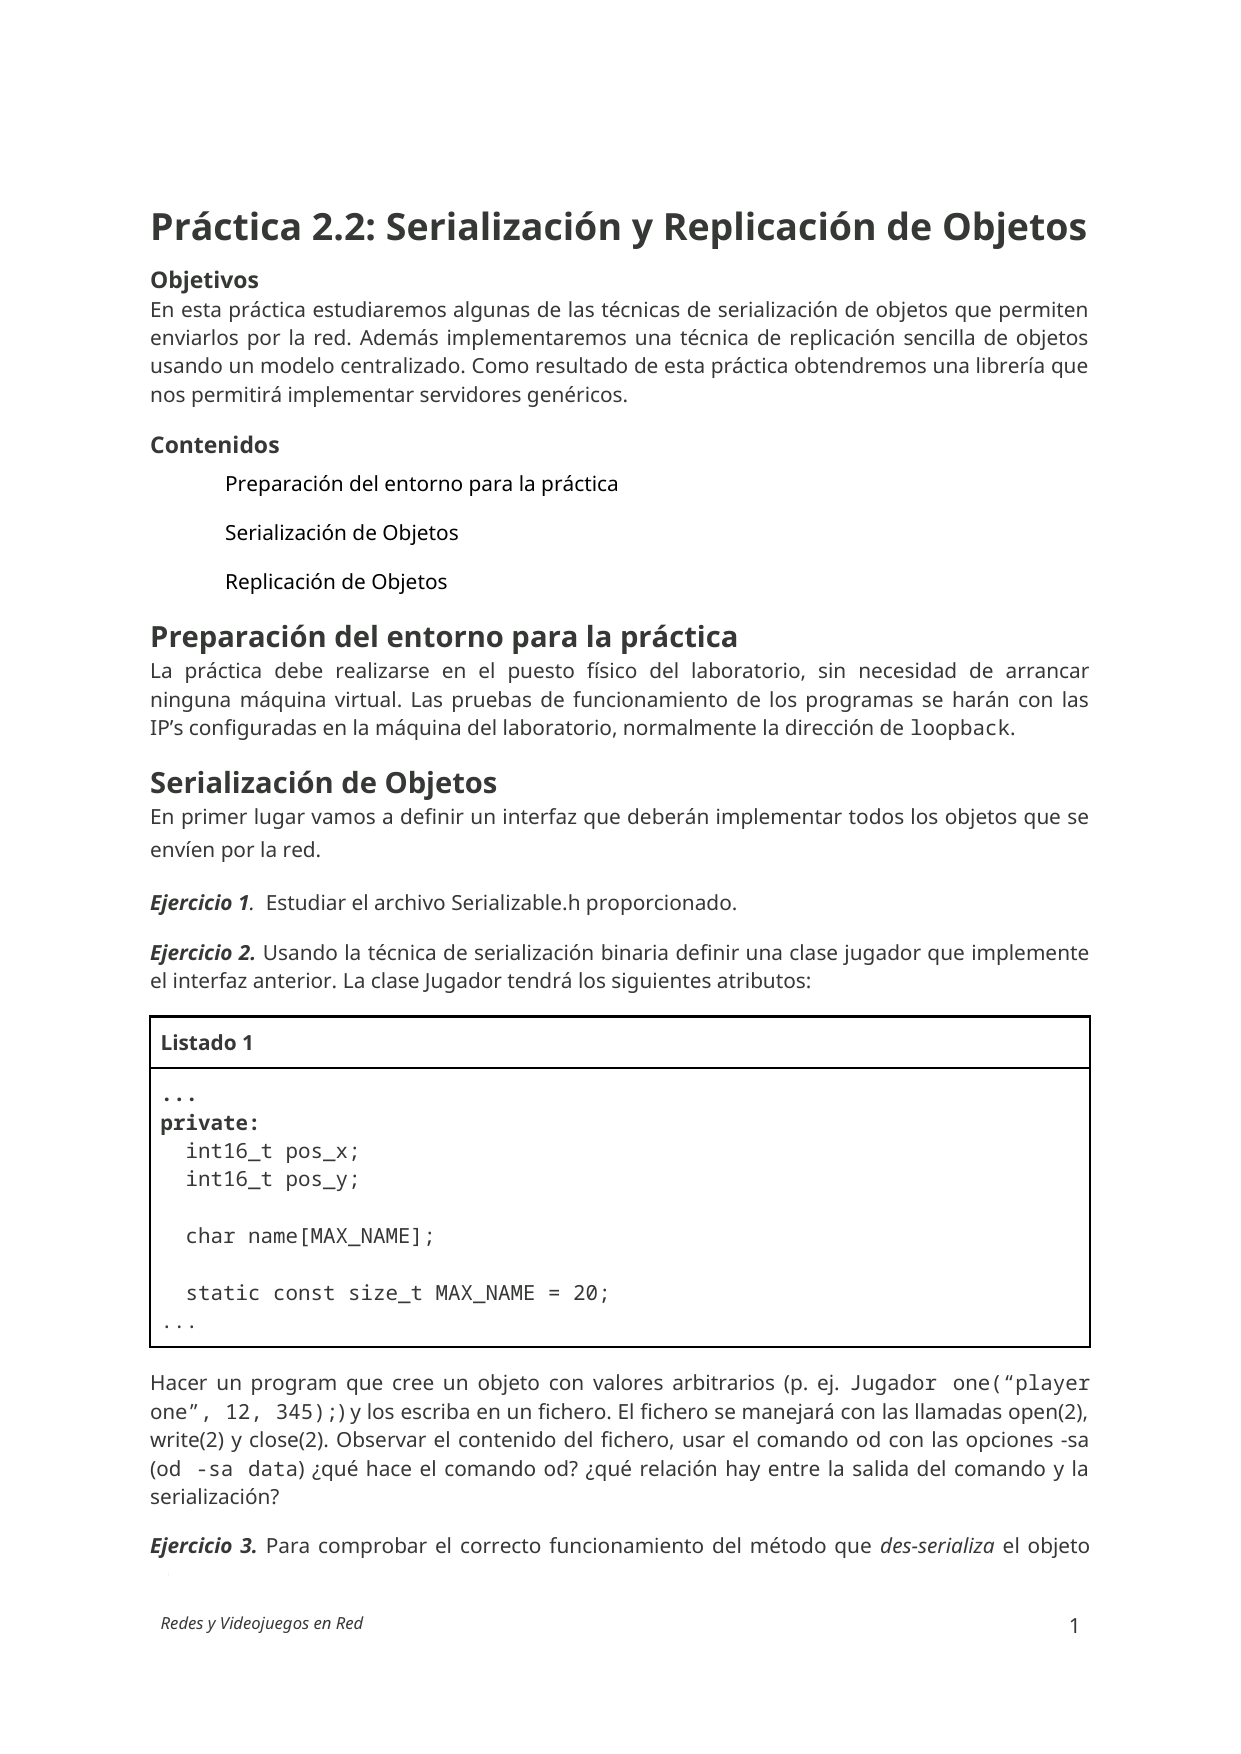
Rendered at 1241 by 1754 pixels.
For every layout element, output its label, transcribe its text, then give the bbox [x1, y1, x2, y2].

text Ejercicio 2. Usando la técnica de serialización binaria definir una clase jugador que implemente el interfaz anterior. La clase Jugador tendrá los siguientes atributos: [150, 938, 1090, 994]
text Contenidos [150, 429, 1090, 461]
text Hacer un program que cree un objeto con valores arbitrarios (p. ej. Jugador one(“player one”, 12, 345);) y los escriba en un fichero. El fichero se manejará con las llamadas open(2), write(2) y close(2). Observar el contenido del fichero, usar el comando od con las opciones -sa (od -sa data) ¿qué hace el comando od? ¿qué relación hay entre la salida del comando y la serialización? [150, 1368, 1090, 1511]
text Preparación del entorno para la práctica [225, 469, 1090, 497]
title Práctica 2.2: Serialización y Replicación de Objetos [150, 200, 1090, 251]
subtitle Preparación del entorno para la práctica [150, 617, 1090, 656]
text Serialización de Objetos [225, 518, 1090, 547]
text La práctica debe realizarse en el puesto físico del laboratorio, sin necesidad de arrancar ninguna máquina virtual. Las pruebas de funcionamiento de los programas se harán con las IP’s configuradas en la máquina del laboratorio, normalmente la dirección de loopback. [150, 656, 1090, 742]
text En primer lugar vamos a definir un interfaz que deberán implementar todos los objetos que se envíen por la red. [150, 802, 1090, 863]
subtitle Serialización de Objetos [150, 763, 1090, 802]
text En esta práctica estudiaremos algunas de las técnicas de serialización de objetos que permiten enviarlos por la red. Además implementaremos una técnica de replicación sencilla de objetos usando un modelo centralizado. Como resultado de esta práctica obtendremos una librería que nos permitirá implementar servidores genéricos. [150, 295, 1090, 408]
text Objetivos [150, 263, 1090, 295]
table_cell ... private: int16_t pos_x; int16_t pos_y; char name[MAX_NAME]; static const size_t MAX_NAME = 20; ... [151, 1069, 1089, 1346]
table_header Listado 1 [151, 1018, 1089, 1067]
text Ejercicio 1. Estudiar el archivo Serializable.h proporcionado. [150, 888, 1090, 917]
text Ejercicio 3. Para comprobar el correcto funcionamiento del método que des-serializa el objeto [150, 1531, 1090, 1560]
text Replicación de Objetos [225, 567, 1090, 596]
